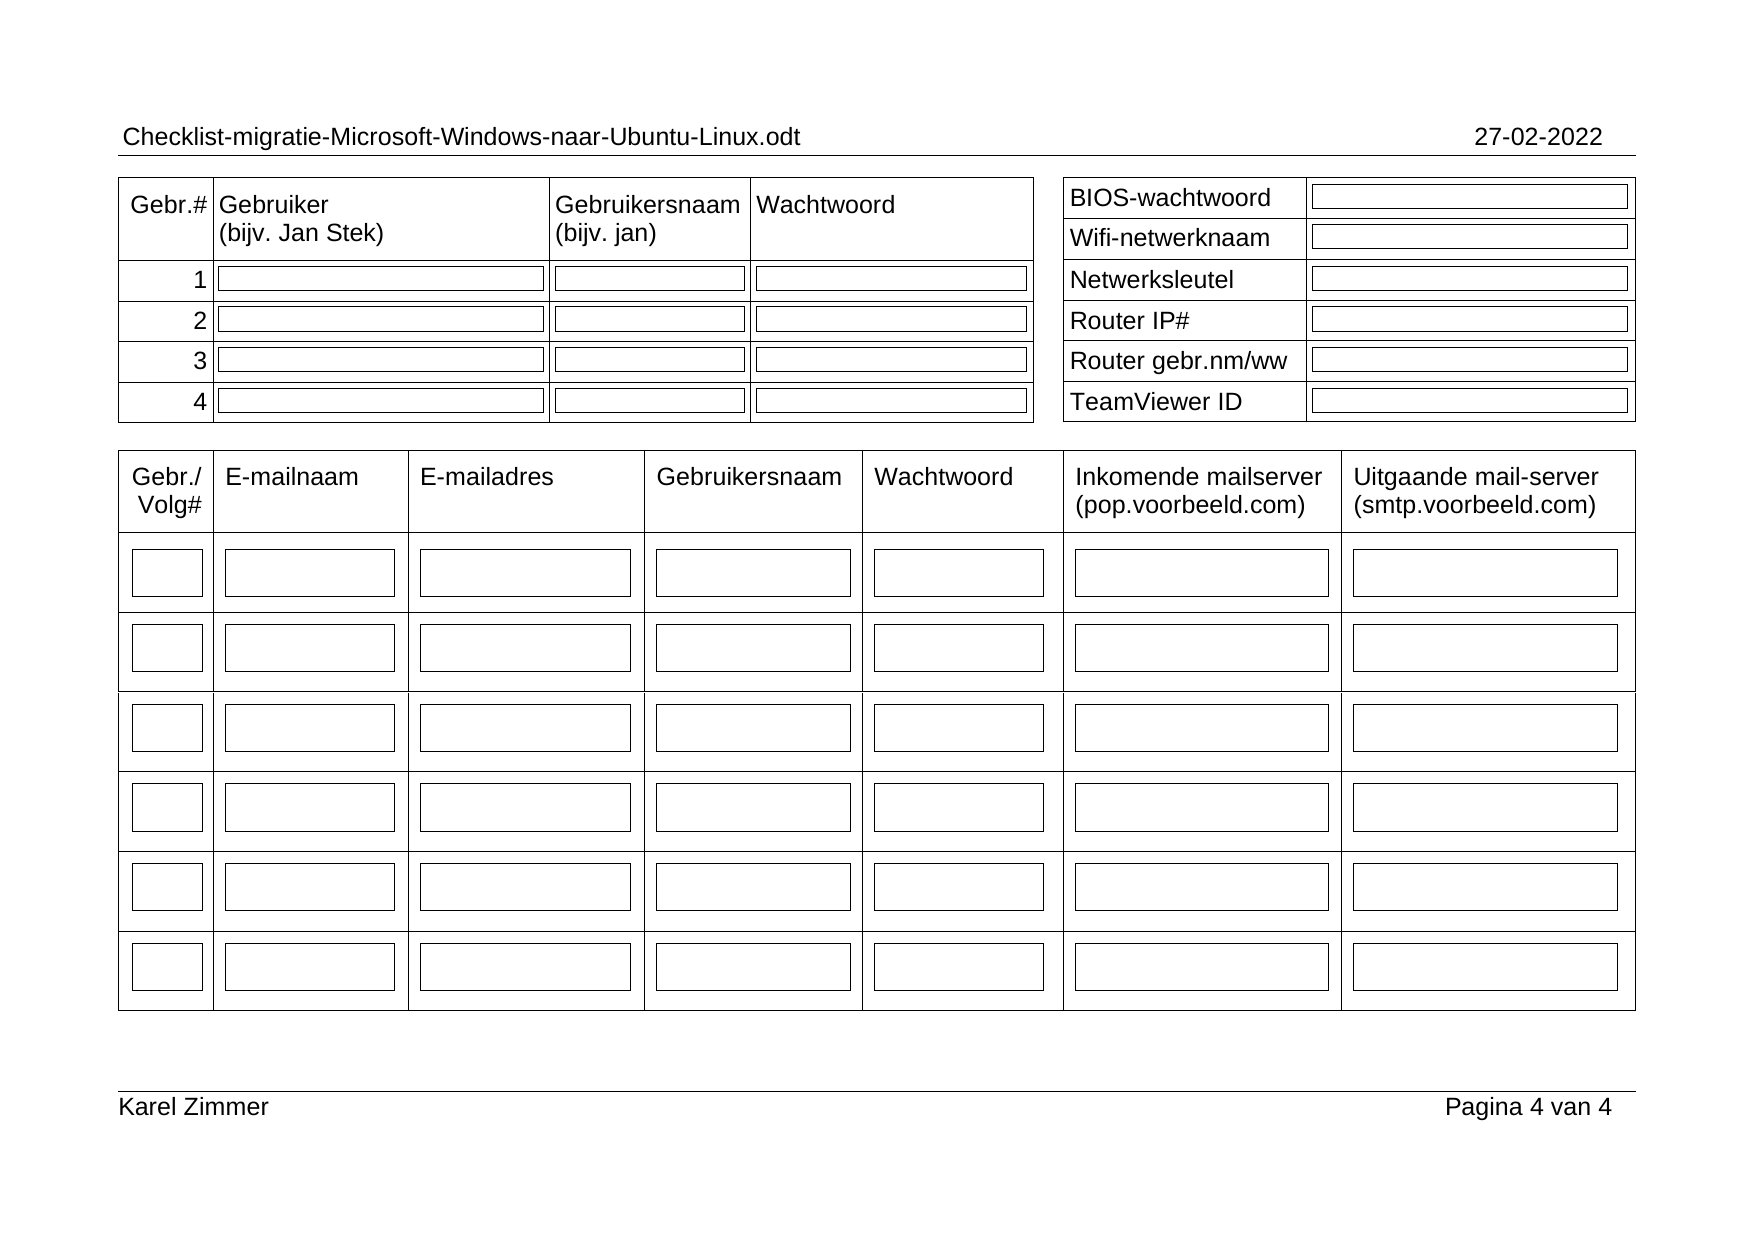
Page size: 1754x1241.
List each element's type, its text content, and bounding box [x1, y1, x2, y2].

table_cell [214, 302, 549, 341]
table_cell [550, 261, 750, 301]
table_cell [550, 302, 750, 341]
table_cell [645, 533, 862, 612]
table_cell [1034, 301, 1063, 341]
table_cell [119, 932, 213, 1010]
table_cell [214, 613, 408, 691]
table_cell 1 [119, 261, 213, 301]
table_cell [645, 772, 862, 851]
table_cell [751, 383, 1033, 422]
table_cell [1064, 932, 1341, 1010]
table_cell Router gebr.nm/ww [1064, 341, 1306, 381]
table_cell [119, 693, 213, 771]
table_cell [751, 261, 1033, 301]
table_cell [1064, 772, 1341, 851]
table_cell [214, 693, 408, 771]
table_cell [409, 693, 644, 771]
table_cell [1342, 772, 1635, 851]
table_cell [1034, 341, 1063, 382]
table_cell [645, 693, 862, 771]
table_header Uitgaande mail-server (smtp.voorbeeld.com) [1342, 451, 1635, 532]
table_header Wachtwoord [751, 178, 1033, 260]
table_header [1034, 177, 1063, 219]
table_header Gebr./Volg# [119, 451, 213, 532]
table_cell [863, 932, 1063, 1010]
table_cell [214, 342, 549, 382]
table_cell [1307, 260, 1635, 300]
table_cell [1034, 382, 1063, 422]
table_cell Netwerksleutel [1064, 260, 1306, 300]
table_cell [550, 342, 750, 382]
table_header [1307, 178, 1635, 218]
table_cell [645, 613, 862, 691]
table_cell [119, 852, 213, 931]
table_cell [645, 932, 862, 1010]
table_cell [863, 693, 1063, 771]
table_cell [119, 613, 213, 691]
table_cell Router IP# [1064, 301, 1306, 340]
table_header Gebr.# [119, 178, 213, 260]
table_cell [409, 772, 644, 851]
table_header E-mailnaam [214, 451, 408, 532]
table_cell [1342, 693, 1635, 771]
table_cell [1307, 301, 1635, 340]
table_cell [645, 852, 862, 931]
table_cell [119, 772, 213, 851]
table_cell [214, 261, 549, 301]
table_cell [409, 613, 644, 691]
table_cell [214, 533, 408, 612]
table_cell [1342, 932, 1635, 1010]
table_cell [1307, 341, 1635, 381]
table_cell [863, 852, 1063, 931]
table_header Gebruikersnaam (bijv. jan) [550, 178, 750, 260]
table_cell 3 [119, 342, 213, 382]
table_cell [119, 533, 213, 612]
table_cell 2 [119, 302, 213, 341]
table_cell [751, 342, 1033, 382]
table_cell [409, 932, 644, 1010]
table_cell [1342, 852, 1635, 931]
table_cell Wifi-netwerknaam [1064, 219, 1306, 259]
table_cell [1064, 852, 1341, 931]
table_cell [863, 613, 1063, 691]
table_cell [751, 302, 1033, 341]
table_cell [214, 383, 549, 422]
table_cell [214, 772, 408, 851]
table_cell [1034, 260, 1063, 301]
table_header BIOS-wachtwoord [1064, 178, 1306, 218]
table_cell 4 [119, 383, 213, 422]
table_cell [863, 533, 1063, 612]
table_cell [1307, 219, 1635, 259]
table_cell [1034, 219, 1063, 260]
table_cell [409, 852, 644, 931]
table_header Wachtwoord [863, 451, 1063, 532]
table_cell [550, 383, 750, 422]
table_header Inkomende mailserver (pop.voorbeeld.com) [1064, 451, 1341, 532]
table_cell TeamViewer ID [1064, 382, 1306, 421]
table_header Gebruiker (bijv. Jan Stek) [214, 178, 549, 260]
table_cell [863, 772, 1063, 851]
table_cell [1342, 533, 1635, 612]
table_cell [214, 932, 408, 1010]
table_cell [214, 852, 408, 931]
table_cell [1064, 613, 1341, 691]
table_cell [409, 533, 644, 612]
table_header E-mailadres [409, 451, 644, 532]
table_header Gebruikersnaam [645, 451, 862, 532]
table_cell [1064, 533, 1341, 612]
table_cell [1064, 693, 1341, 771]
table_cell [1342, 613, 1635, 691]
table_cell [1307, 382, 1635, 421]
